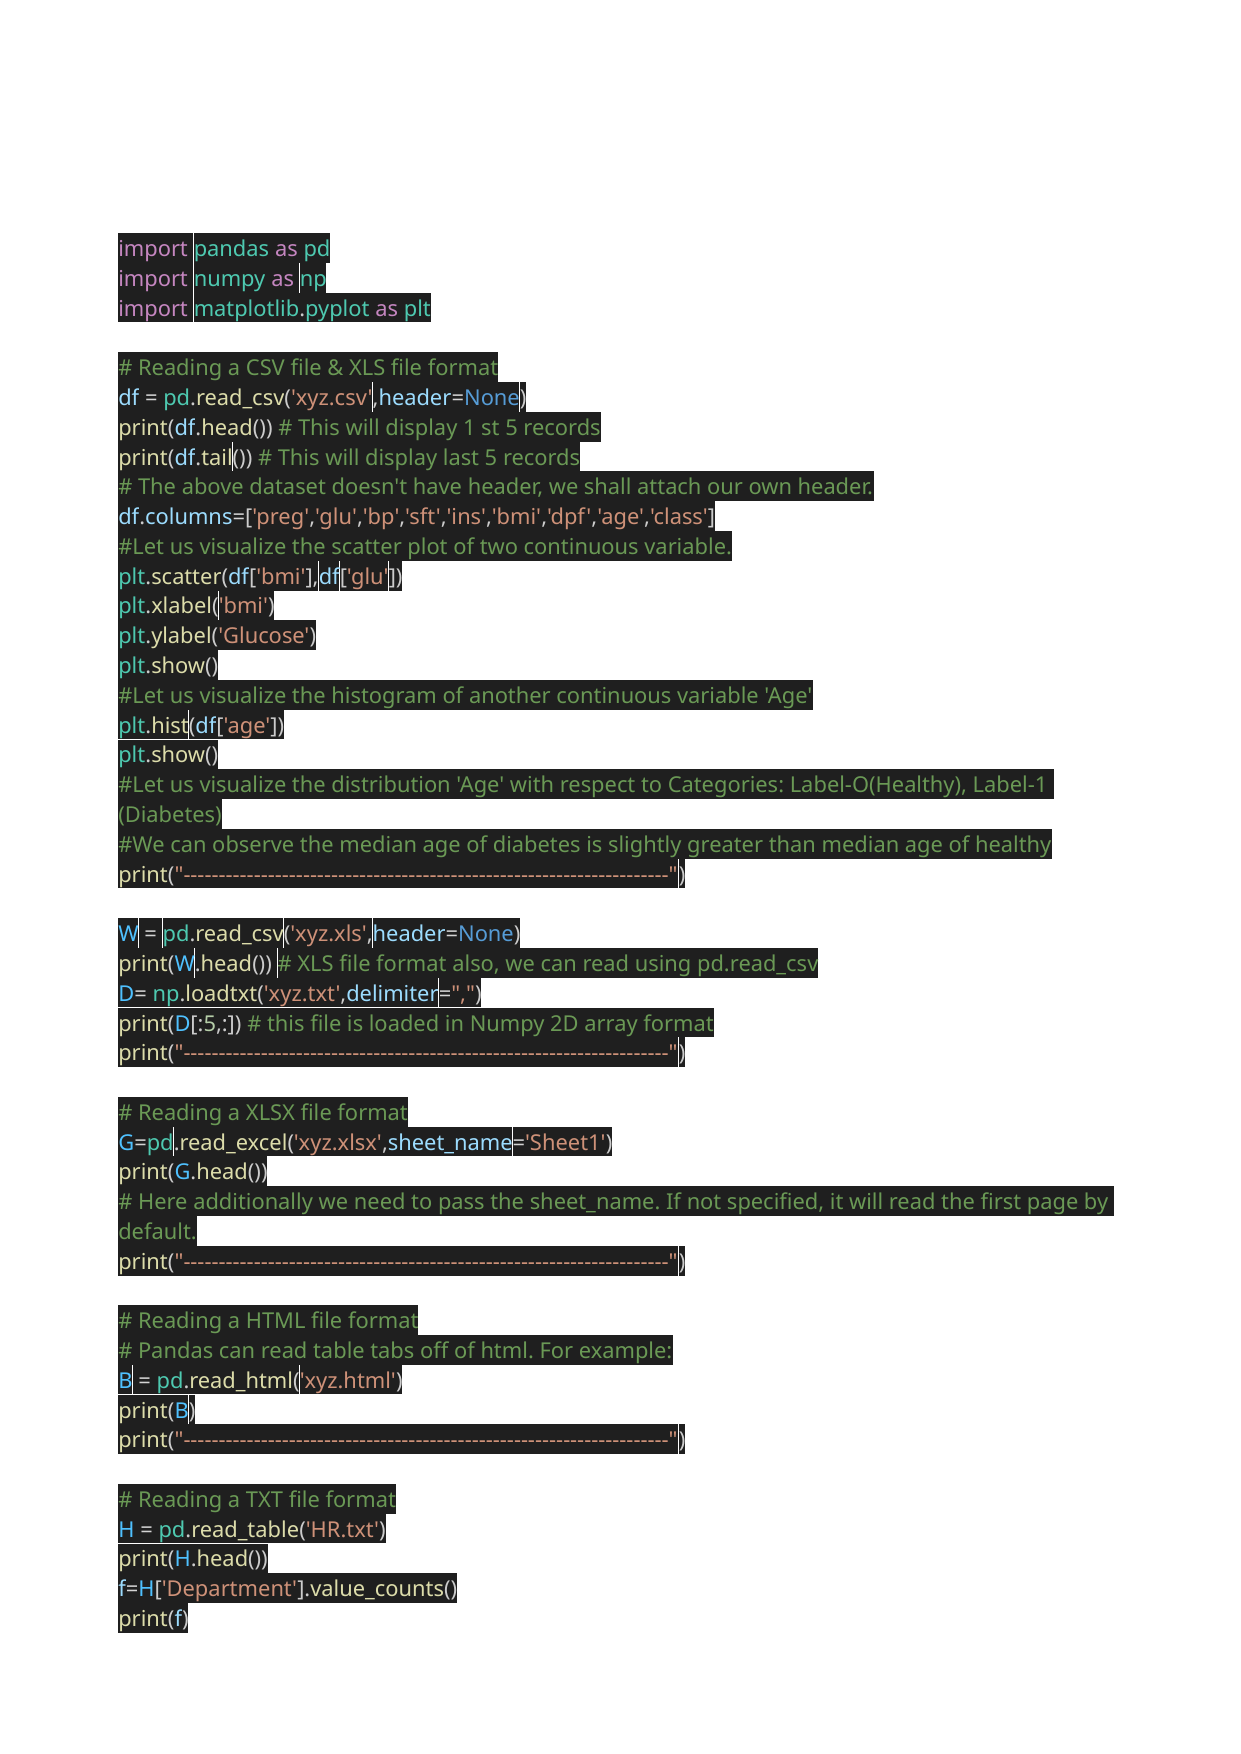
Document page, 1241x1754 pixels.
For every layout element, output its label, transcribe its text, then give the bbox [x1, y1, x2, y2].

text plt.show() [118, 739, 1122, 769]
text df.columns=['preg','glu','bp','sft','ins','bmi','dpf','age','class'] [118, 501, 1122, 531]
text print(G.head()) [118, 1156, 1122, 1186]
text print(H.head()) [118, 1543, 1122, 1573]
text print("---------------------------------------------------------------------") [118, 1246, 1122, 1276]
text # The above dataset doesn't have header, we shall attach our own header. [118, 471, 1122, 501]
text print(df.head()) # This will display 1 st 5 records [118, 412, 1122, 442]
text plt.xlabel('bmi') [118, 591, 1122, 620]
text import matplotlib.pyplot as plt [118, 293, 1122, 322]
text # Reading a HTML file format [118, 1305, 1122, 1335]
text f=H['Department'].value_counts() [118, 1573, 1122, 1603]
text # Here additionally we need to pass the sheet_name. If not specified, it will read the first page by default. [118, 1186, 1122, 1246]
text # Reading a XLSX file format [118, 1097, 1122, 1127]
text W = pd.read_csv('xyz.xls',header=None) [118, 918, 1122, 948]
text print(df.tail()) # This will display last 5 records [118, 442, 1122, 471]
text print("---------------------------------------------------------------------") [118, 1037, 1122, 1067]
text print(W.head()) # XLS file format also, we can read using pd.read_csv [118, 948, 1122, 978]
text H = pd.read_table('HR.txt') [118, 1514, 1122, 1543]
text #We can observe the median age of diabetes is slightly greater than median age of healthy [118, 829, 1122, 859]
text print(D[:5,:]) # this file is loaded in Numpy 2D array format [118, 1007, 1122, 1037]
text df = pd.read_csv('xyz.csv',header=None) [118, 382, 1122, 412]
text D= np.loadtxt('xyz.txt',delimiter=",") [118, 978, 1122, 1007]
text # Reading a CSV file & XLS file format [118, 352, 1122, 382]
text # Pandas can read table tabs off of html. For example: [118, 1335, 1122, 1365]
text print("---------------------------------------------------------------------") [118, 1424, 1122, 1454]
text print(f) [118, 1603, 1122, 1633]
text plt.hist(df['age']) [118, 710, 1122, 739]
text B = pd.read_html('xyz.html') [118, 1365, 1122, 1394]
text #Let us visualize the histogram of another continuous variable 'Age' [118, 680, 1122, 710]
text # Reading a TXT file format [118, 1484, 1122, 1514]
text plt.show() [118, 650, 1122, 680]
text import pandas as pd [118, 233, 1122, 263]
text G=pd.read_excel('xyz.xlsx',sheet_name='Sheet1') [118, 1127, 1122, 1156]
text #Let us visualize the distribution 'Age' with respect to Categories: Label-O(Healthy), Label-1 (Diabetes) [118, 769, 1122, 829]
text #Let us visualize the scatter plot of two continuous variable. [118, 531, 1122, 561]
text print("---------------------------------------------------------------------") [118, 859, 1122, 888]
text import numpy as np [118, 263, 1122, 293]
text plt.ylabel('Glucose') [118, 620, 1122, 650]
text print(B) [118, 1394, 1122, 1424]
text plt.scatter(df['bmi'],df['glu']) [118, 561, 1122, 591]
